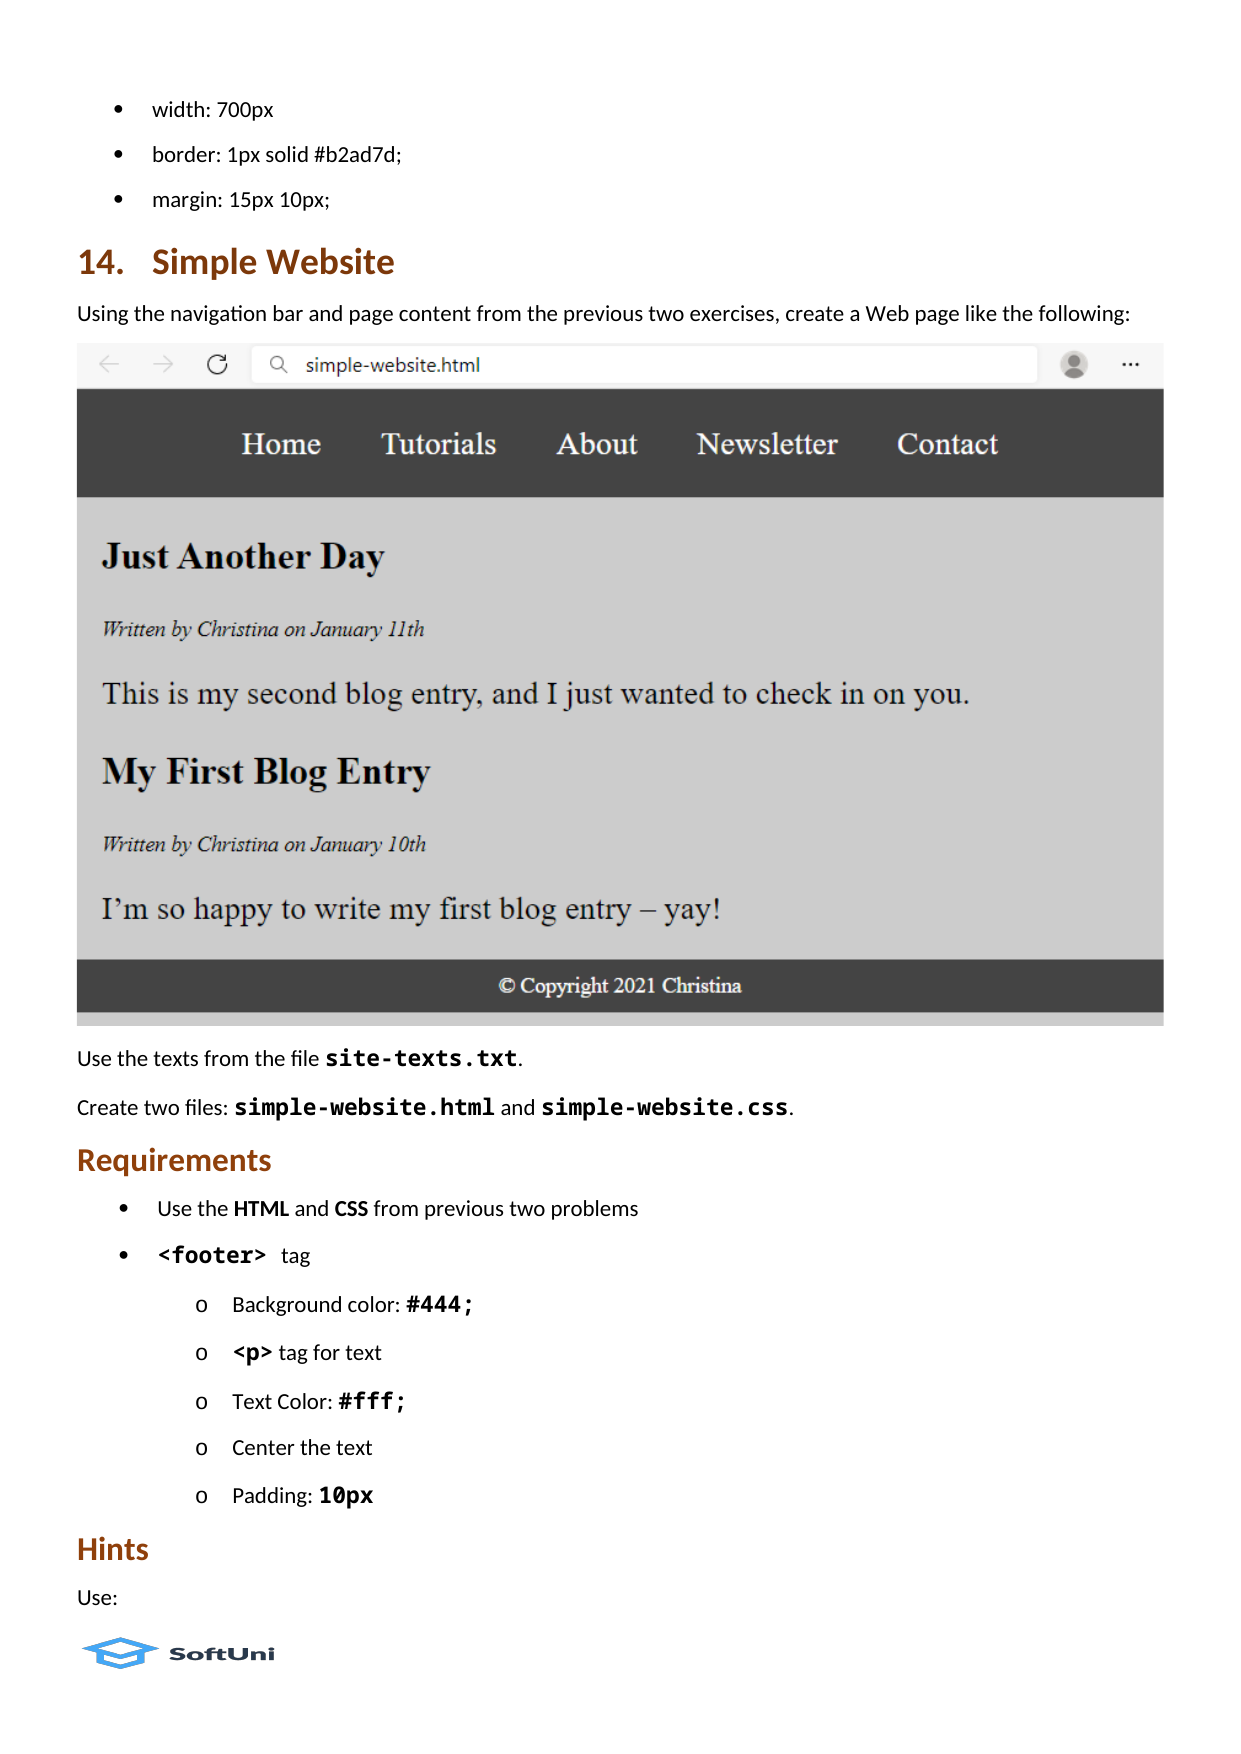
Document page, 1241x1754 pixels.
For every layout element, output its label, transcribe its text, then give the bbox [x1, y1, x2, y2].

text Use: [77, 1583, 1163, 1611]
subtitle Simple Website [77, 238, 1163, 284]
list width: 700px [114, 95, 1163, 123]
subtitle Requirements [77, 1139, 1163, 1180]
list <p> tag for text [194, 1336, 1163, 1367]
list Padding: 10px [194, 1479, 1163, 1511]
list border: 1px solid #b2ad7d; [114, 140, 1163, 168]
text Use the texts from the file site-texts.txt. [77, 1042, 1163, 1074]
list <footer> tag [119, 1239, 1163, 1270]
list Background color: #444; [194, 1287, 1163, 1319]
list Text Color: #fff; [194, 1384, 1163, 1416]
text Using the navigation bar and page content from the previous two exercises, create a Web page like the following: [77, 299, 1163, 327]
list Center the text [194, 1433, 1163, 1462]
text Create two files: simple-website.html and simple-website.css. [77, 1091, 1163, 1122]
list margin: 15px 10px; [114, 185, 1163, 213]
subtitle Hints [77, 1528, 1163, 1568]
list Use the HTML and CSS from previous two problems [119, 1194, 1163, 1222]
picture [75, 1635, 281, 1672]
picture [76, 343, 1164, 1026]
